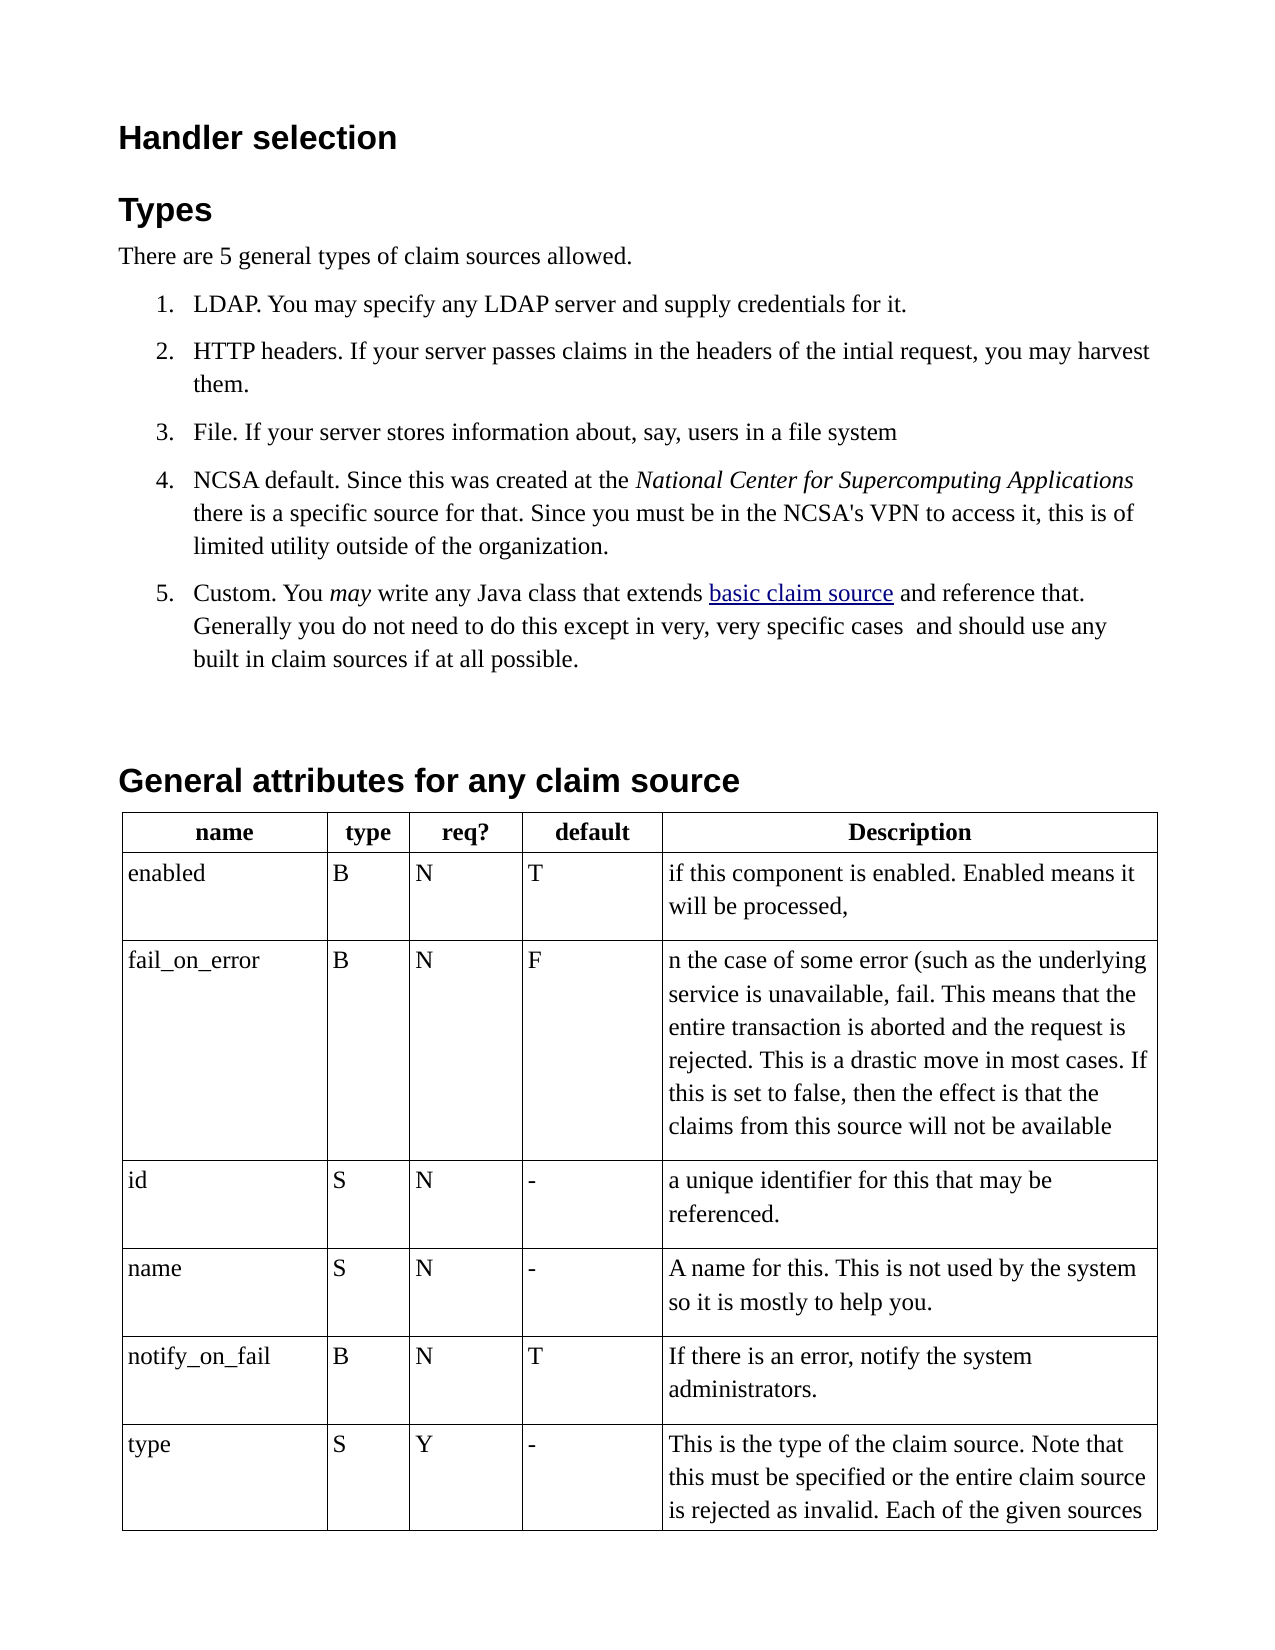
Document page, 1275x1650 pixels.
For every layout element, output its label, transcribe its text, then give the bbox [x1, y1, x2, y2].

table_cell N [410, 1249, 522, 1336]
list HTTP headers. If your server passes claims in the headers of the intial request, you may harvest them. [156, 336, 1157, 398]
table_cell N [410, 941, 522, 1160]
table_cell - [523, 1425, 662, 1530]
table_cell type [123, 1425, 327, 1530]
table_cell n the case of some error (such as the underlying service is unavailable, fail. This means that the entire transaction is aborted and the request is rejected. This is a drastic move in most cases. If this is set to false, then the effect is that the claims from this source will not be available [663, 941, 1157, 1160]
table_cell notify_on_fail [123, 1337, 327, 1423]
subtitle Types [118, 190, 1157, 229]
table_cell N [410, 1337, 522, 1423]
table_cell id [123, 1161, 327, 1248]
table_cell - [523, 1249, 662, 1336]
table_cell name [123, 1249, 327, 1336]
table_cell if this component is enabled. Enabled means it will be processed, [663, 853, 1157, 940]
subtitle General attributes for any claim source [118, 760, 1157, 799]
table_cell N [410, 1161, 522, 1248]
table_cell N [410, 853, 522, 940]
text There are 5 general types of claim sources allowed. [118, 241, 1157, 270]
list Custom. You may write any Java class that extends basic claim source and reference that. Generally you do not need to do this except in very, very specific cases and should use any built in claim sources if at all possible. [156, 578, 1157, 673]
table_header req? [410, 813, 522, 852]
table_header default [523, 813, 662, 852]
table_cell Y [410, 1425, 522, 1530]
table_cell - [523, 1161, 662, 1248]
subtitle Handler selection [118, 118, 1157, 157]
table_cell This is the type of the claim source. Note that this must be specified or the entire claim source is rejected as invalid. Each of the given sources [663, 1425, 1157, 1530]
table_header type [328, 813, 409, 852]
table_cell S [328, 1161, 409, 1248]
table_cell If there is an error, notify the system administrators. [663, 1337, 1157, 1423]
table_cell enabled [123, 853, 327, 940]
table_cell S [328, 1425, 409, 1530]
table_cell fail_on_error [123, 941, 327, 1160]
table_header name [123, 813, 327, 852]
table_cell B [328, 941, 409, 1160]
list NCSA default. Since this was created at the National Center for Supercomputing Applications there is a specific source for that. Since you must be in the NCSA's VPN to access it, this is of limited utility outside of the organization. [156, 465, 1157, 559]
table_cell a unique identifier for this that may be referenced. [663, 1161, 1157, 1248]
list File. If your server stores information about, say, users in a file system [156, 417, 1157, 446]
table_cell T [523, 853, 662, 940]
table_cell S [328, 1249, 409, 1336]
table_cell T [523, 1337, 662, 1423]
table_cell B [328, 1337, 409, 1423]
list LDAP. You may specify any LDAP server and supply credentials for it. [156, 289, 1157, 318]
table_cell F [523, 941, 662, 1160]
table_cell A name for this. This is not used by the system so it is mostly to help you. [663, 1249, 1157, 1336]
table_cell B [328, 853, 409, 940]
table_header Description [663, 813, 1157, 852]
